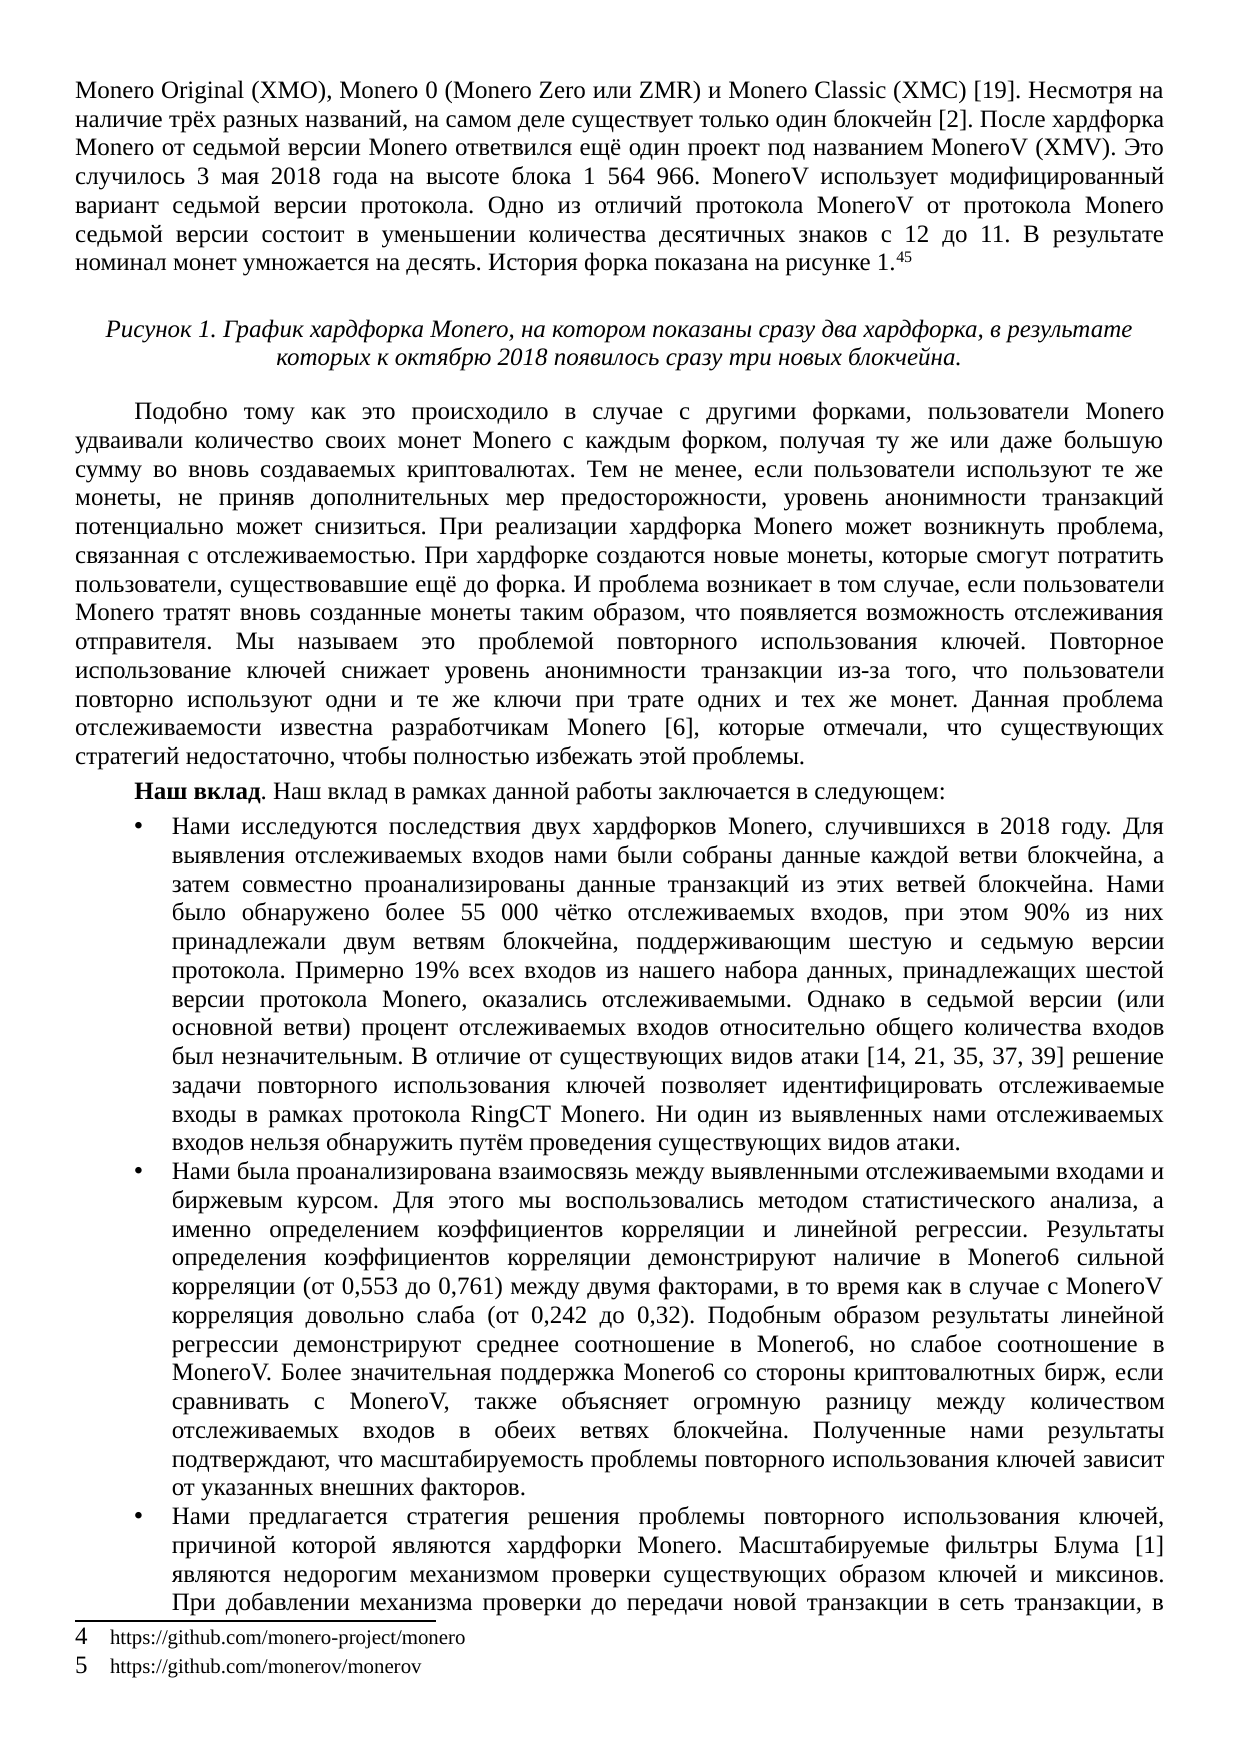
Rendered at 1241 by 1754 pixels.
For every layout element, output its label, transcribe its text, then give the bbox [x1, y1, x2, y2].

text Подобно тому как это происходило в случае с другими форками, пользователи Monero удваивали количество своих монет Monero с каждым форком, получая ту же или даже большую сумму во вновь создаваемых криптовалютах. Тем не менее, если пользователи используют те же монеты, не приняв дополнительных мер предосторожности, уровень анонимности транзакций потенциально может снизиться. При реализации хардфорка Monero может возникнуть проблема, связанная с отслеживаемостью. При хардфорке создаются новые монеты, которые смогут потратить пользователи, существовавшие ещё до форка. И проблема возникает в том случае, если пользователи Monero тратят вновь созданные монеты таким образом, что появляется возможность отслеживания отправителя. Мы называем это проблемой повторного использования ключей. Повторное использование ключей снижает уровень анонимности транзакции из-за того, что пользователи повторно используют одни и те же ключи при трате одних и тех же монет. Данная проблема отслеживаемости известна разработчикам Monero [6], которые отмечали, что существующих стратегий недостаточно, чтобы полностью избежать этой проблемы. [75, 396, 1165, 770]
text https://github.com/monerov/monerov [75, 1650, 1165, 1679]
list Нами предлагается стратегия решения проблемы повторного использования ключей, причиной которой являются хардфорки Monero. Масштабируемые фильтры Блума [1] являются недорогим механизмом проверки существующих образом ключей и миксинов. При добавлении механизма проверки до передачи новой транзакции в сеть транзакции, в [134, 1501, 1165, 1616]
text https://github.com/monero-project/monero [75, 1621, 1165, 1650]
text Monero Original (XMO), Monero 0 (Monero Zero или ZMR) и Monero Classic (XMC) [19]. Несмотря на наличие трёх разных названий, на самом деле существует только один блокчейн [2]. После хардфорка Monero от седьмой версии Monero ответвился ещё один проект под названием MoneroV (XMV). Это случилось 3 мая 2018 года на высоте блока 1 564 966. MoneroV использует модифицированный вариант седьмой версии протокола. Одно из отличий протокола MoneroV от протокола Monero седьмой версии состоит в уменьшении количества десятичных знаков с 12 до 11. В результате номинал монет умножается на десять. История форка показана на рисунке 1. [75, 75, 1165, 276]
text Наш вклад. Наш вклад в рамках данной работы заключается в следующем: [75, 776, 1165, 805]
list Нами исследуются последствия двух хардфорков Monero, случившихся в 2018 году. Для выявления отслеживаемых входов нами были собраны данные каждой ветви блокчейна, а затем совместно проанализированы данные транзакций из этих ветвей блокчейна. Нами было обнаружено более 55 000 чётко отслеживаемых входов, при этом 90% из них принадлежали двум ветвям блокчейна, поддерживающим шестую и седьмую версии протокола. Примерно 19% всех входов из нашего набора данных, принадлежащих шестой версии протокола Monero, оказались отслеживаемыми. Однако в седьмой версии (или основной ветви) процент отслеживаемых входов относительно общего количества входов был незначительным. В отличие от существующих видов атаки [14, 21, 35, 37, 39] решение задачи повторного использования ключей позволяет идентифицировать отслеживаемые входы в рамках протокола RingCT Monero. Ни один из выявленных нами отслеживаемых входов нельзя обнаружить путём проведения существующих видов атаки. [134, 811, 1165, 1156]
list Нами была проанализирована взаимосвязь между выявленными отслеживаемыми входами и биржевым курсом. Для этого мы воспользовались методом статистического анализа, а именно определением коэффициентов корреляции и линейной регрессии. Результаты определения коэффициентов корреляции демонстрируют наличие в Monero6 сильной корреляции (от 0,553 до 0,761) между двумя факторами, в то время как в случае с MoneroV корреляция довольно слаба (от 0,242 до 0,32). Подобным образом результаты линейной регрессии демонстрируют среднее соотношение в Monero6, но слабое соотношение в MoneroV. Более значительная поддержка Monero6 со стороны криптовалютных бирж, если сравнивать с MoneroV, также объясняет огромную разницу между количеством отслеживаемых входов в обеих ветвях блокчейна. Полученные нами результаты подтверждают, что масштабируемость проблемы повторного использования ключей зависит от указанных внешних факторов. [134, 1156, 1165, 1501]
text Рисунок 1. График хардфорка Monero, на котором показаны сразу два хардфорка, в результате которых к октябрю 2018 появилось сразу три новых блокчейна. [75, 314, 1165, 371]
